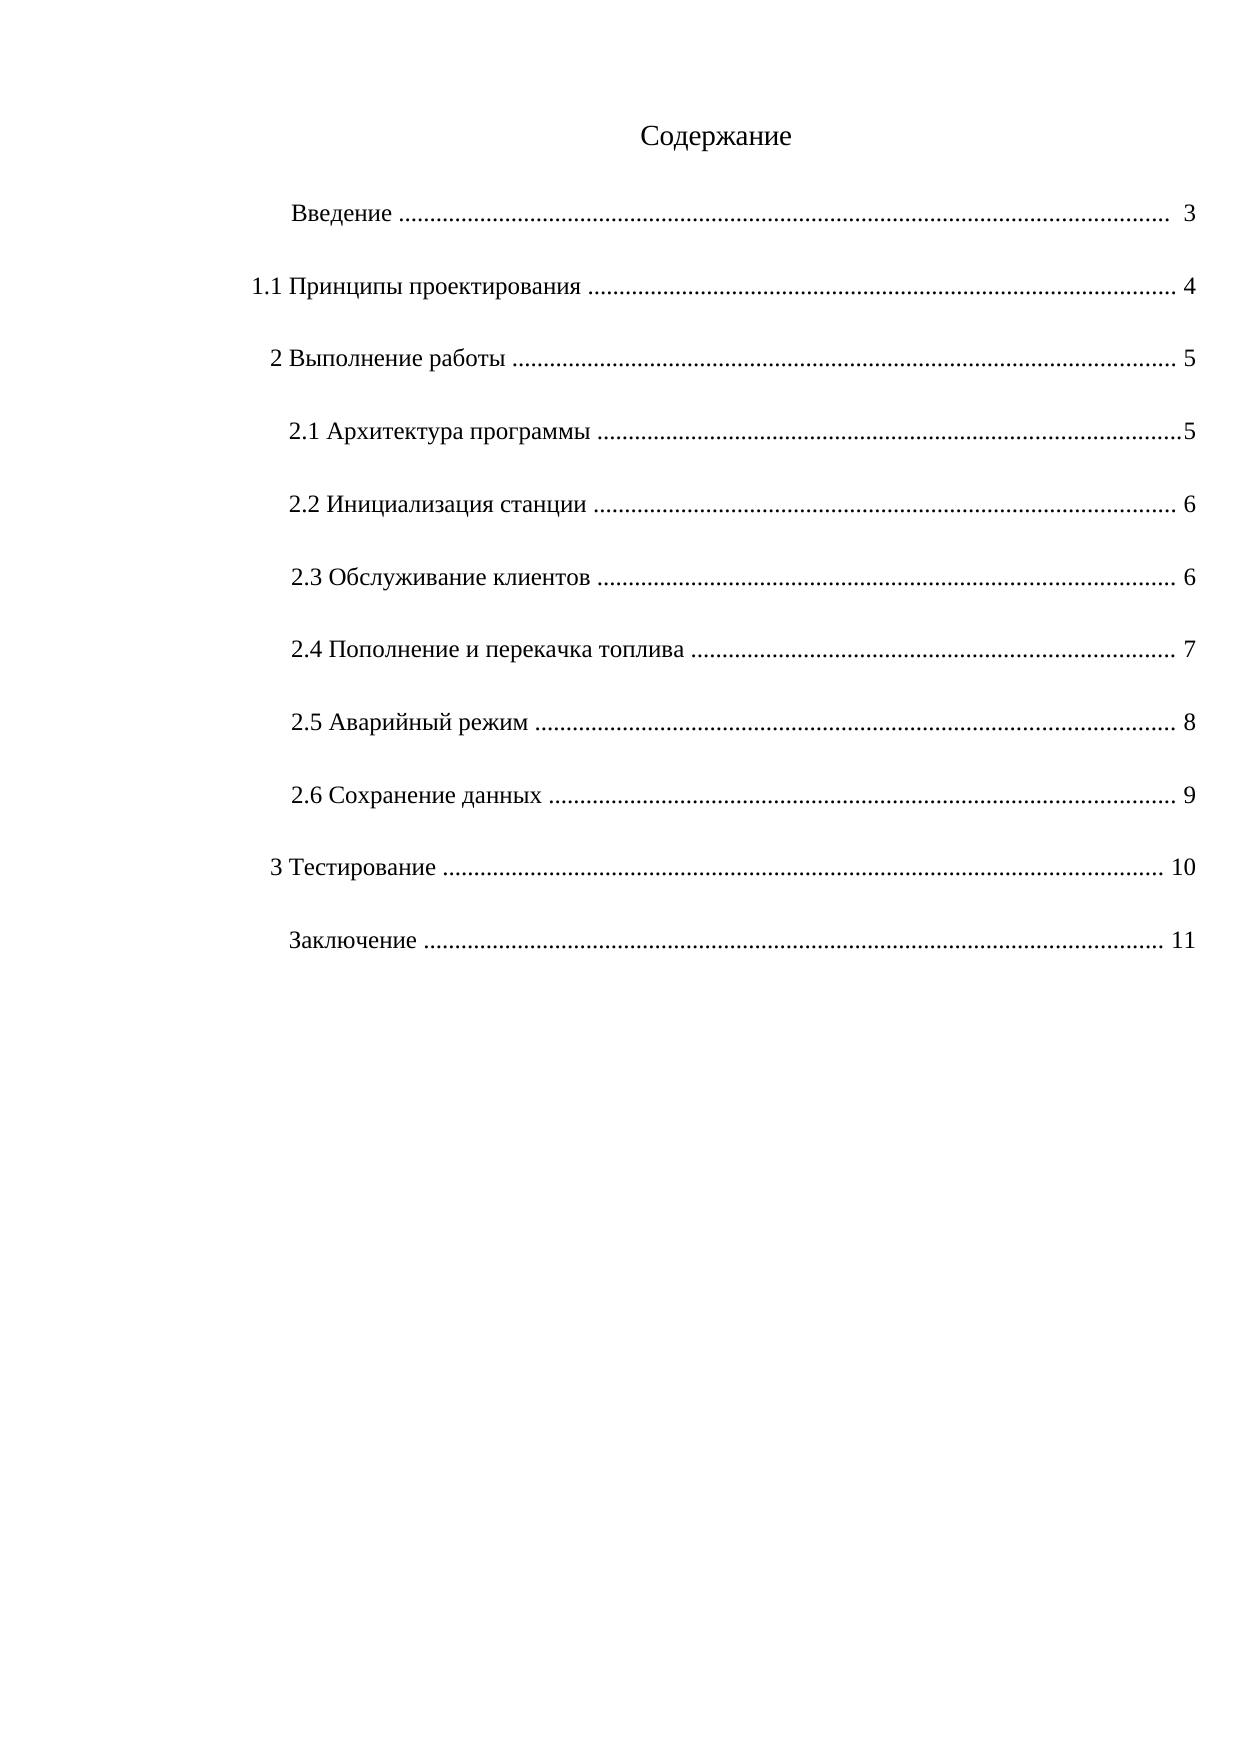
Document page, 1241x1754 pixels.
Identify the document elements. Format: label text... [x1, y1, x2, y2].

text 2.6 Сохранение данных 9 [217, 780, 1181, 808]
text 2 Выполнение работы 5 [177, 343, 1181, 372]
text Заключение 11 [177, 925, 1181, 954]
text 2.3 Обслуживание клиентов 6 [217, 562, 1181, 590]
text Введение 3 [192, 198, 1181, 227]
text 3 Тестирование 10 [177, 852, 1181, 881]
subtitle Содержание [177, 118, 1181, 152]
list Принципы проектирования 4 [177, 271, 1181, 299]
text 2.2 Инициализация станции 6 [177, 489, 1181, 518]
text 2.5 Аварийный режим 8 [217, 707, 1181, 736]
text 2.4 Пополнение и перекачка топлива 7 [217, 634, 1181, 663]
text 2.1 Архитектура программы 5 [177, 416, 1181, 445]
